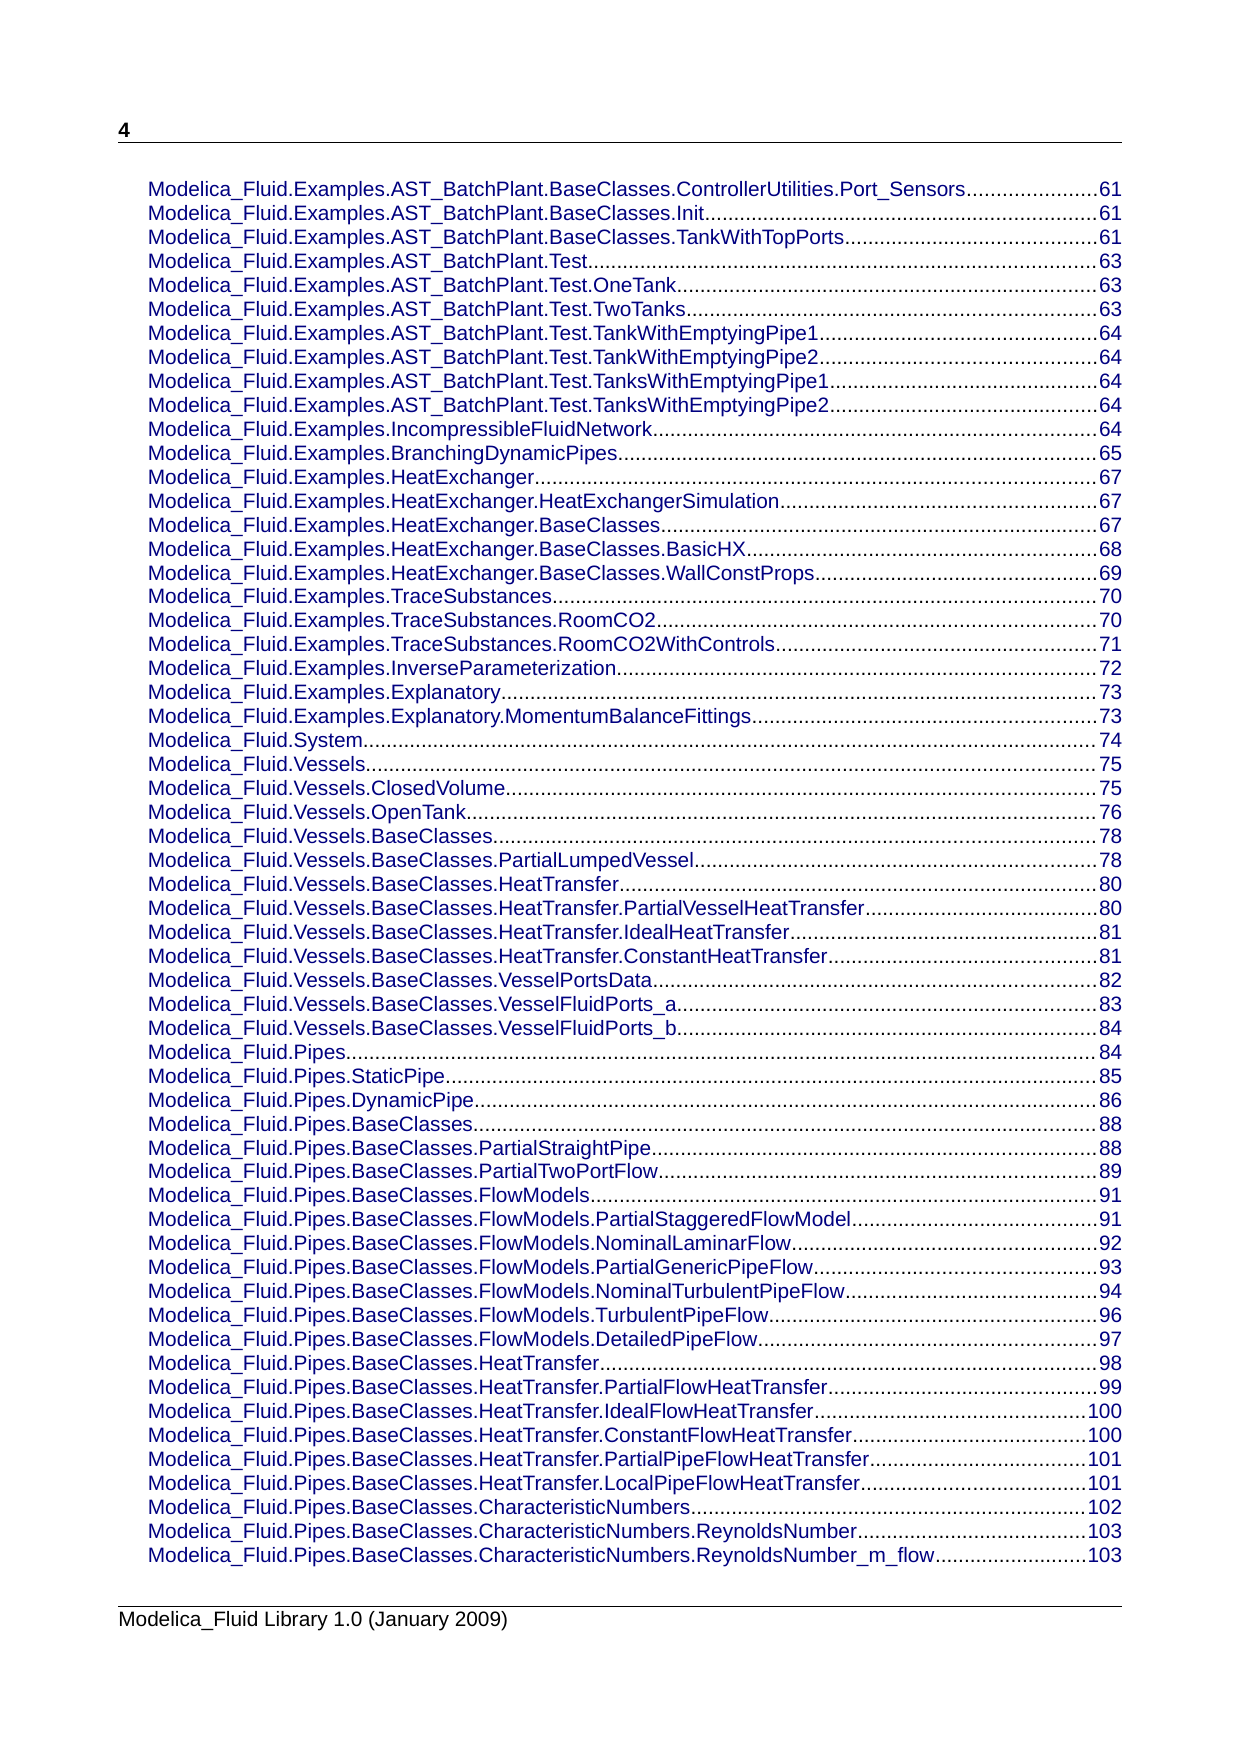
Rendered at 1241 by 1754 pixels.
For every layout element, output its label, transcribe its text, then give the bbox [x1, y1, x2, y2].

text Modelica_Fluid.Examples.AST_BatchPlant.Test.TwoTanks 63 [148, 297, 1122, 321]
text Modelica_Fluid.Pipes.BaseClasses.HeatTransfer.LocalPipeFlowHeatTransfer 101 [148, 1471, 1122, 1495]
text Modelica_Fluid.Examples.IncompressibleFluidNetwork 64 [148, 417, 1122, 441]
text Modelica_Fluid.Vessels.BaseClasses.PartialLumpedVessel 78 [148, 848, 1122, 872]
text Modelica_Fluid.Vessels.BaseClasses.HeatTransfer.ConstantHeatTransfer 81 [148, 944, 1122, 968]
text Modelica_Fluid.Pipes.BaseClasses.CharacteristicNumbers 102 [148, 1495, 1122, 1519]
text Modelica_Fluid.Examples.HeatExchanger.HeatExchangerSimulation 67 [148, 488, 1122, 512]
text Modelica_Fluid.Examples.AST_BatchPlant.Test.TanksWithEmptyingPipe1 64 [148, 369, 1122, 393]
text Modelica_Fluid.Pipes.BaseClasses.HeatTransfer 98 [148, 1351, 1122, 1375]
text Modelica_Fluid.Examples.TraceSubstances.RoomCO2 70 [148, 608, 1122, 632]
text Modelica_Fluid.Vessels.ClosedVolume 75 [148, 776, 1122, 800]
text Modelica_Fluid.Vessels.BaseClasses 78 [148, 824, 1122, 848]
text Modelica_Fluid.Examples.AST_BatchPlant.BaseClasses.TankWithTopPorts 61 [148, 225, 1122, 249]
text Modelica_Fluid.Vessels.BaseClasses.VesselFluidPorts_b 84 [148, 1016, 1122, 1039]
text Modelica_Fluid.Pipes.BaseClasses.PartialTwoPortFlow 89 [148, 1159, 1122, 1183]
text Modelica_Fluid.Pipes.BaseClasses.FlowModels.TurbulentPipeFlow 96 [148, 1303, 1122, 1327]
text Modelica_Fluid.Pipes.BaseClasses.HeatTransfer.IdealFlowHeatTransfer 100 [148, 1399, 1122, 1423]
text Modelica_Fluid.Examples.AST_BatchPlant.Test.TankWithEmptyingPipe2 64 [148, 345, 1122, 369]
text Modelica_Fluid.Pipes.BaseClasses.FlowModels.PartialStaggeredFlowModel 91 [148, 1207, 1122, 1231]
text Modelica_Fluid.System 74 [148, 728, 1122, 752]
text Modelica_Fluid.Examples.AST_BatchPlant.Test 63 [148, 249, 1122, 273]
text Modelica_Fluid.Examples.AST_BatchPlant.BaseClasses.ControllerUtilities.Port_Sensors 61 [148, 177, 1122, 201]
text Modelica_Fluid.Pipes.BaseClasses.HeatTransfer.ConstantFlowHeatTransfer 100 [148, 1423, 1122, 1447]
text Modelica_Fluid.Examples.InverseParameterization 72 [148, 656, 1122, 680]
text Modelica_Fluid.Vessels 75 [148, 752, 1122, 776]
text Modelica_Fluid.Examples.TraceSubstances.RoomCO2WithControls 71 [148, 632, 1122, 656]
text Modelica_Fluid.Examples.AST_BatchPlant.BaseClasses.Init 61 [148, 201, 1122, 225]
text Modelica_Fluid.Vessels.BaseClasses.HeatTransfer 80 [148, 872, 1122, 896]
text Modelica_Fluid.Examples.TraceSubstances 70 [148, 584, 1122, 608]
text Modelica_Fluid.Pipes.BaseClasses.HeatTransfer.PartialPipeFlowHeatTransfer 101 [148, 1447, 1122, 1471]
text Modelica_Fluid.Vessels.BaseClasses.HeatTransfer.PartialVesselHeatTransfer 80 [148, 896, 1122, 920]
text Modelica_Fluid.Examples.AST_BatchPlant.Test.OneTank 63 [148, 273, 1122, 297]
text Modelica_Fluid.Examples.BranchingDynamicPipes 65 [148, 441, 1122, 464]
text Modelica_Fluid.Pipes 84 [148, 1039, 1122, 1063]
text Modelica_Fluid.Examples.AST_BatchPlant.Test.TanksWithEmptyingPipe2 64 [148, 393, 1122, 417]
text Modelica_Fluid.Examples.HeatExchanger.BaseClasses.BasicHX 68 [148, 536, 1122, 560]
text Modelica_Fluid.Pipes.BaseClasses.FlowModels 91 [148, 1183, 1122, 1207]
text Modelica_Fluid.Pipes.BaseClasses.FlowModels.PartialGenericPipeFlow 93 [148, 1255, 1122, 1279]
text Modelica_Fluid.Pipes.BaseClasses.FlowModels.NominalLaminarFlow 92 [148, 1231, 1122, 1255]
text Modelica_Fluid.Examples.HeatExchanger.BaseClasses.WallConstProps 69 [148, 560, 1122, 584]
text Modelica_Fluid.Pipes.BaseClasses.HeatTransfer.PartialFlowHeatTransfer 99 [148, 1375, 1122, 1399]
text Modelica_Fluid.Examples.HeatExchanger 67 [148, 464, 1122, 488]
text Modelica_Fluid.Examples.Explanatory 73 [148, 680, 1122, 704]
text Modelica_Fluid.Examples.HeatExchanger.BaseClasses 67 [148, 512, 1122, 536]
text Modelica_Fluid.Vessels.BaseClasses.VesselFluidPorts_a 83 [148, 992, 1122, 1016]
text Modelica_Fluid.Vessels.OpenTank 76 [148, 800, 1122, 824]
text Modelica_Fluid.Pipes.BaseClasses.CharacteristicNumbers.ReynoldsNumber_m_flow 103 [148, 1543, 1122, 1567]
text Modelica_Fluid.Pipes.BaseClasses 88 [148, 1111, 1122, 1135]
text Modelica_Fluid.Pipes.BaseClasses.FlowModels.DetailedPipeFlow 97 [148, 1327, 1122, 1351]
text Modelica_Fluid.Pipes.DynamicPipe 86 [148, 1087, 1122, 1111]
text Modelica_Fluid.Vessels.BaseClasses.HeatTransfer.IdealHeatTransfer 81 [148, 920, 1122, 944]
text Modelica_Fluid.Vessels.BaseClasses.VesselPortsData 82 [148, 968, 1122, 992]
text Modelica_Fluid.Pipes.StaticPipe 85 [148, 1063, 1122, 1087]
text Modelica_Fluid.Examples.Explanatory.MomentumBalanceFittings 73 [148, 704, 1122, 728]
text Modelica_Fluid.Pipes.BaseClasses.PartialStraightPipe 88 [148, 1135, 1122, 1159]
text Modelica_Fluid.Pipes.BaseClasses.CharacteristicNumbers.ReynoldsNumber 103 [148, 1519, 1122, 1543]
text Modelica_Fluid.Pipes.BaseClasses.FlowModels.NominalTurbulentPipeFlow 94 [148, 1279, 1122, 1303]
text Modelica_Fluid.Examples.AST_BatchPlant.Test.TankWithEmptyingPipe1 64 [148, 321, 1122, 345]
